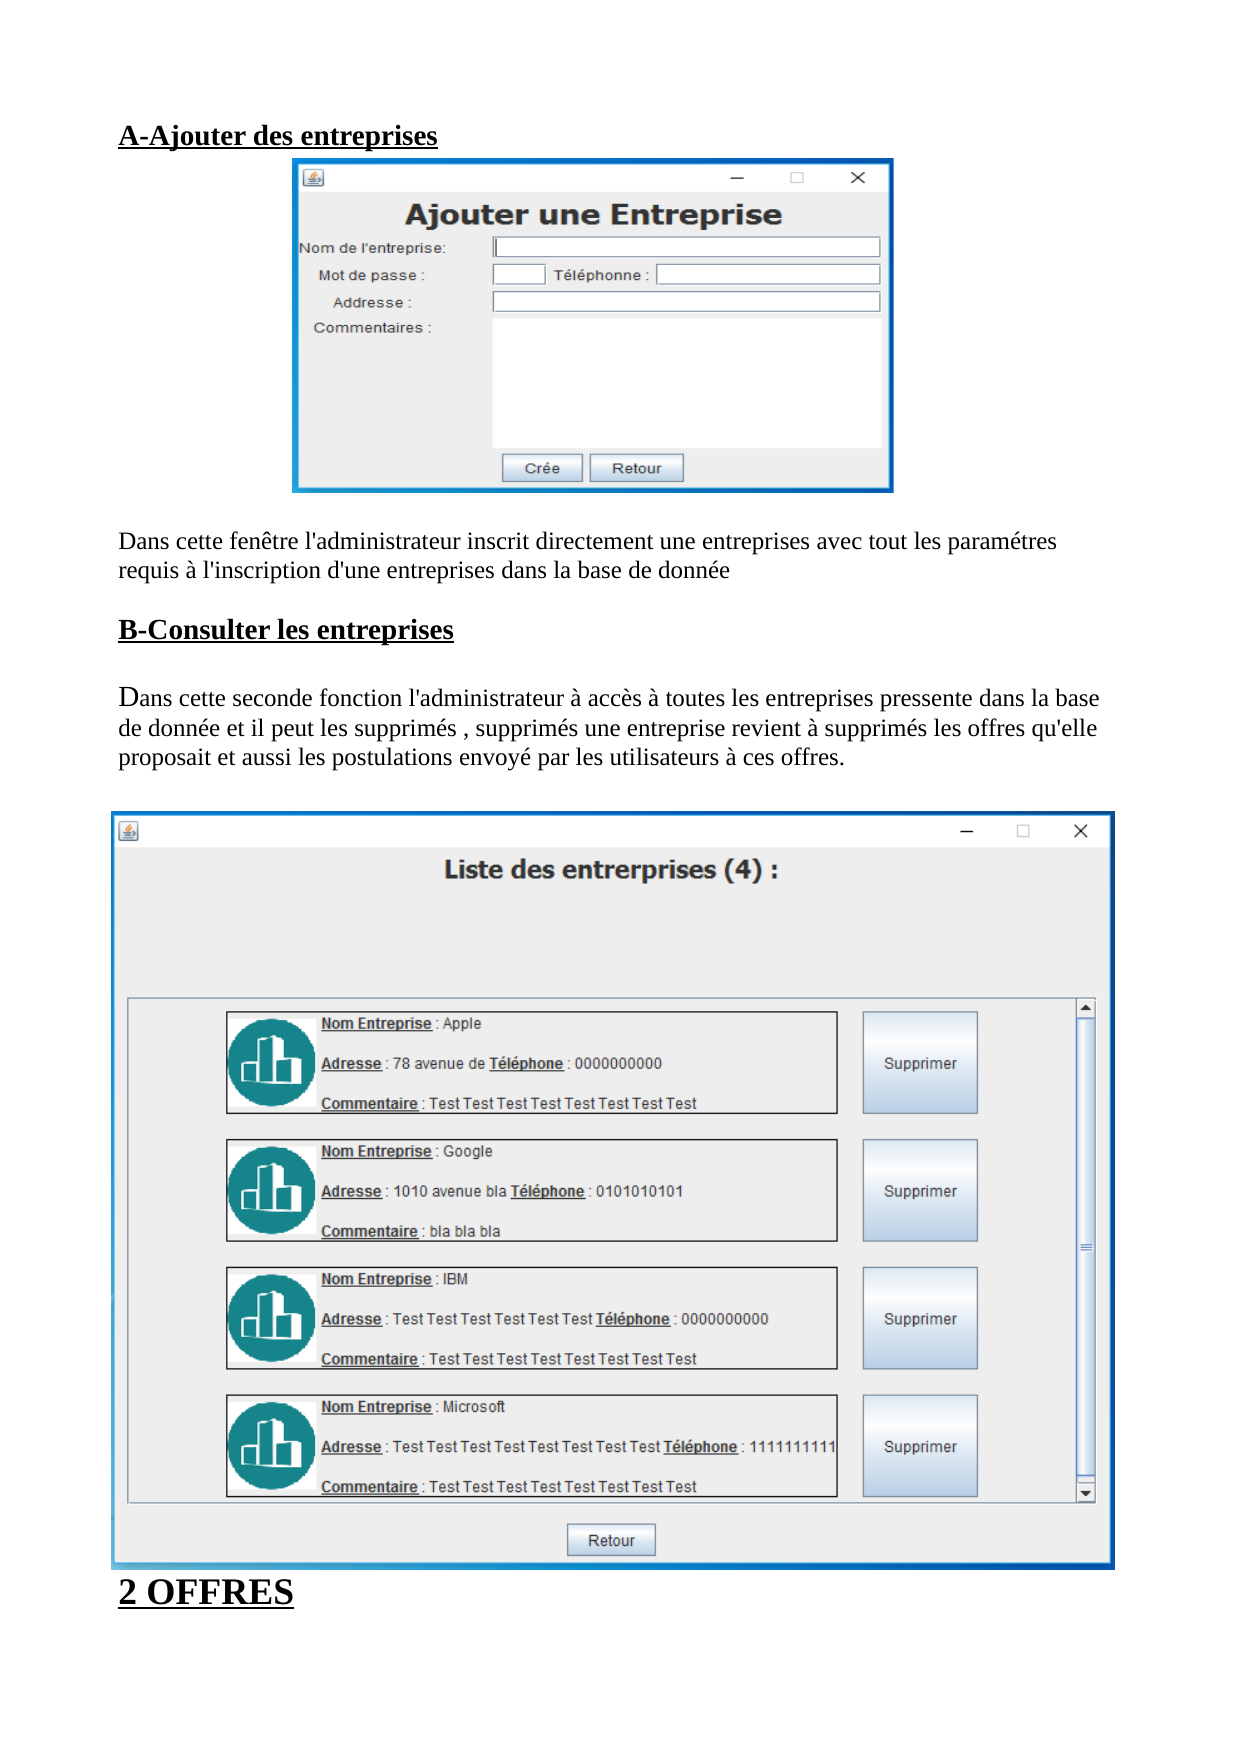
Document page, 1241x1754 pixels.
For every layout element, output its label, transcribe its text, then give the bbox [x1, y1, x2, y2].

picture [292, 158, 894, 493]
text Dans cette seconde fonction l'administrateur à accès à toutes les entreprises pressente dans la base de donnée et il peut les supprimés , supprimés une entreprise revient à supprimés les offres qu'elle proposait et aussi les postulations envoyé par les utilisateurs à ces offres. [118, 679, 1122, 771]
text 2 OFFRES [118, 804, 1122, 1613]
text Dans cette fenêtre l'administrateur inscrit directement une entreprises avec tout les paramétres requis à l'inscription d'une entreprises dans la base de donnée [118, 526, 1122, 584]
picture [111, 811, 1115, 1570]
text A-Ajouter des entreprises [118, 118, 1122, 152]
text B-Consulter les entreprises [118, 612, 1122, 646]
